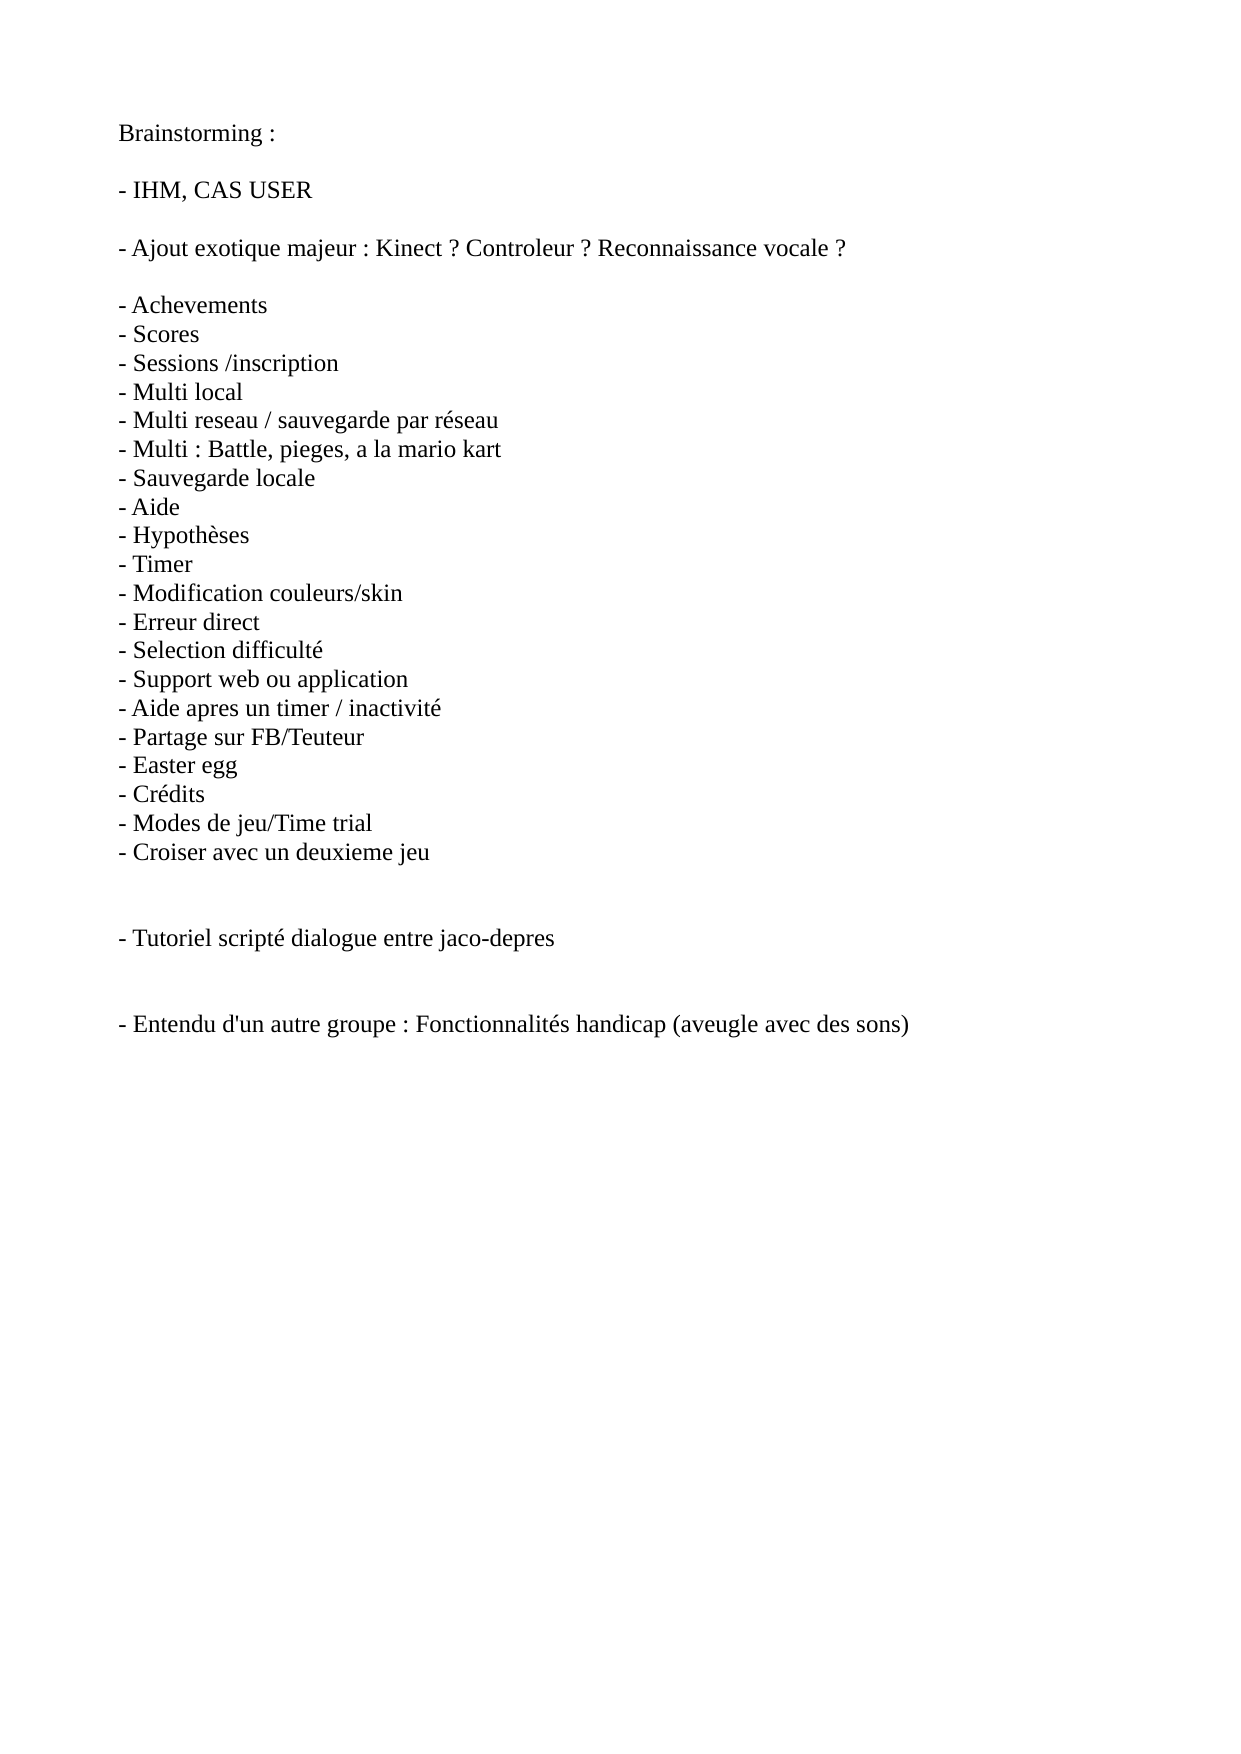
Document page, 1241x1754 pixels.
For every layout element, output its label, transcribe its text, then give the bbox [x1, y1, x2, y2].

text - Multi local [118, 377, 1122, 406]
text - Support web ou application [118, 664, 1122, 693]
text - Multi : Battle, pieges, a la mario kart [118, 434, 1122, 463]
text - Entendu d'un autre groupe : Fonctionnalités handicap (aveugle avec des sons) [118, 1009, 1122, 1038]
text - Sessions /inscription [118, 348, 1122, 377]
text - IHM, CAS USER [118, 176, 1122, 204]
text - Croiser avec un deuxieme jeu [118, 837, 1122, 866]
text - Timer [118, 549, 1122, 578]
text - Erreur direct [118, 607, 1122, 636]
text - Tutoriel scripté dialogue entre jaco-depres [118, 923, 1122, 952]
text Brainstorming : [118, 118, 1122, 147]
text - Achevements [118, 291, 1122, 319]
text - Modification couleurs/skin [118, 578, 1122, 607]
text - Ajout exotique majeur : Kinect ? Controleur ? Reconnaissance vocale ? [118, 233, 1122, 262]
text - Partage sur FB/Teuteur [118, 722, 1122, 751]
text - Multi reseau / sauvegarde par réseau [118, 406, 1122, 434]
text - Sauvegarde locale [118, 463, 1122, 492]
text - Modes de jeu/Time trial [118, 808, 1122, 837]
text - Aide apres un timer / inactivité [118, 693, 1122, 722]
text - Aide [118, 492, 1122, 521]
text - Crédits [118, 779, 1122, 808]
text - Easter egg [118, 751, 1122, 779]
text - Selection difficulté [118, 636, 1122, 664]
text - Scores [118, 319, 1122, 348]
text - Hypothèses [118, 521, 1122, 549]
